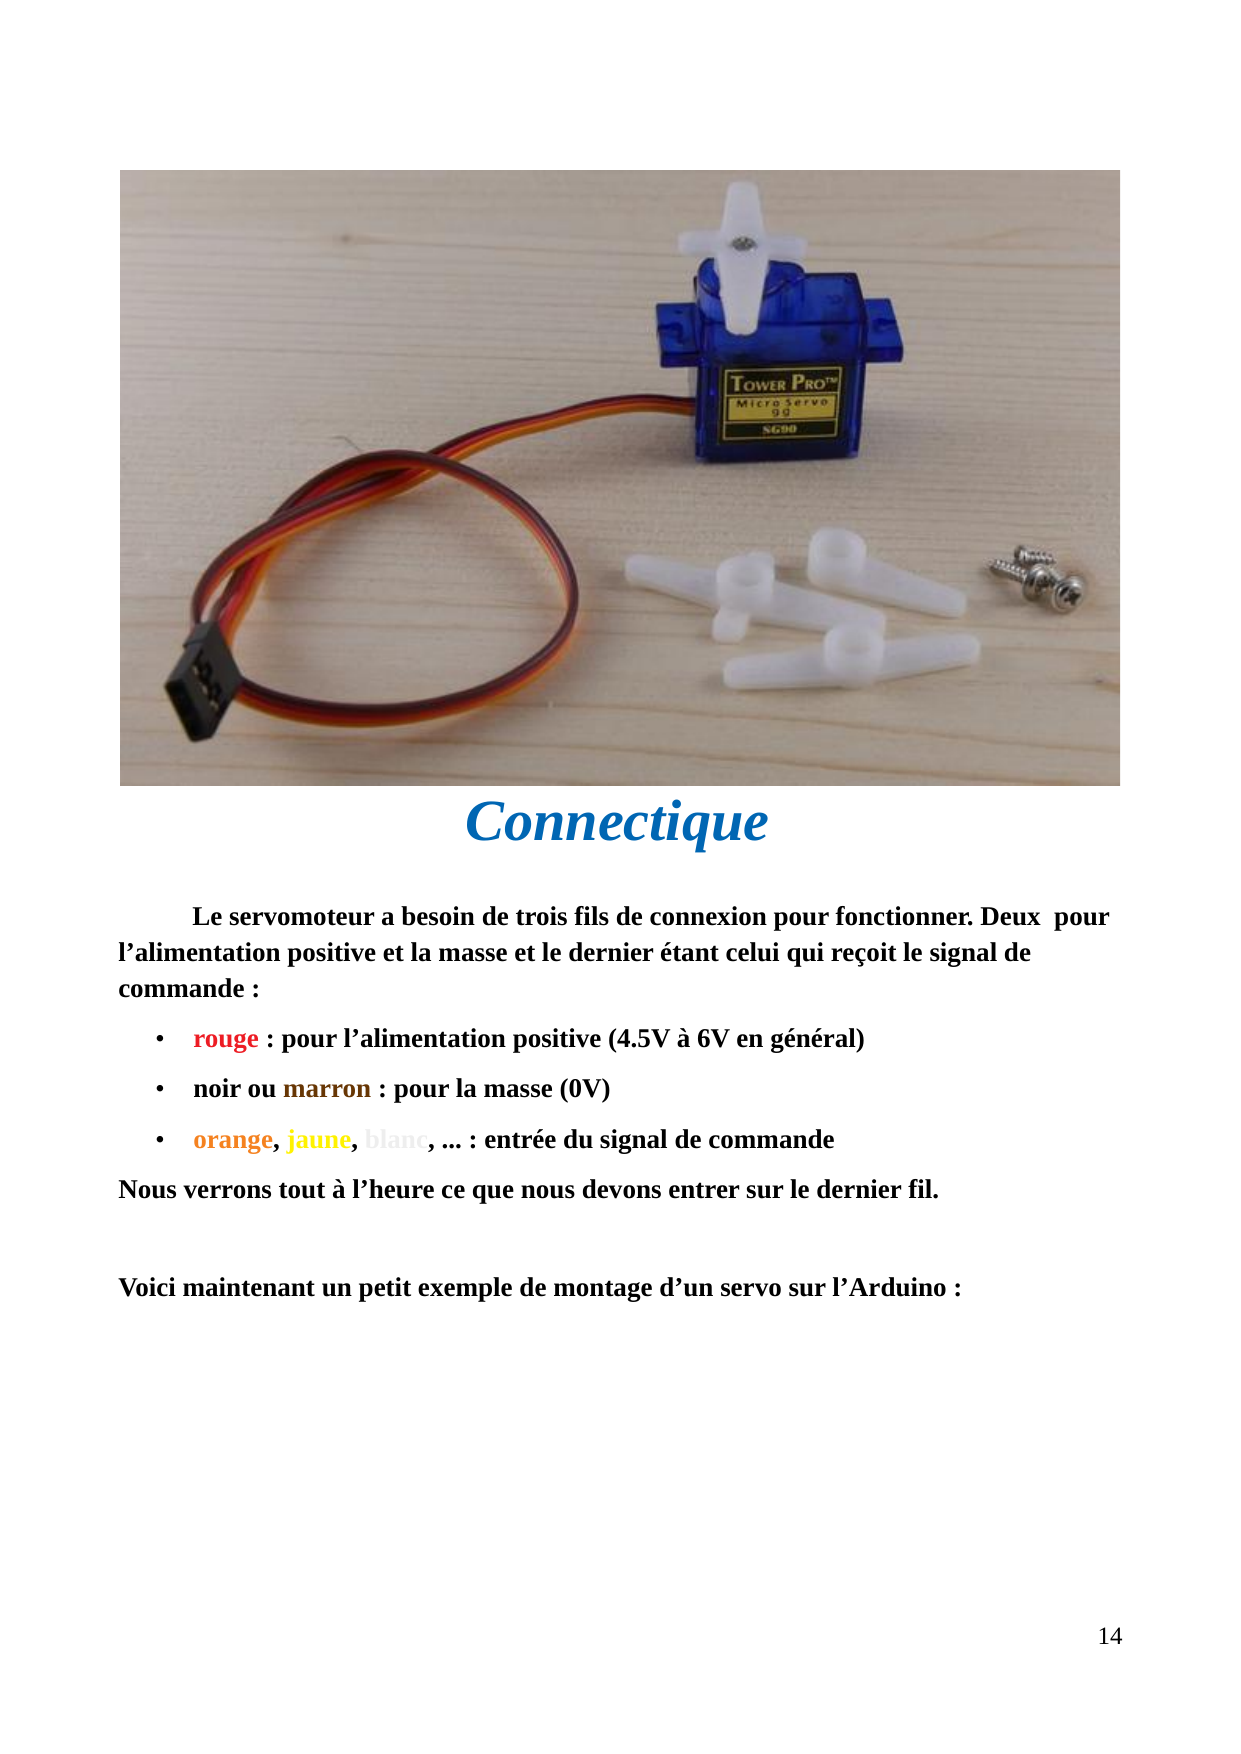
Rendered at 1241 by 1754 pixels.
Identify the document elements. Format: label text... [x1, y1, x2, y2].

list orange, jaune, blanc, ... : entrée du signal de commande [156, 1123, 1122, 1154]
list noir ou marron : pour la masse (0V) [156, 1073, 1122, 1104]
list rouge : pour l’alimentation positive (4.5V à 6V en général) [156, 1022, 1122, 1053]
text Le servomoteur a besoin de trois fils de connexion pour fonctionner. Deux pour l’alimentation positive et la masse et le dernier étant celui qui reçoit le signal de commande : [118, 901, 1122, 1003]
subtitle Connectique [118, 381, 1122, 853]
text Voici maintenant un petit exemple de montage d’un servo sur l’Arduino : [118, 1271, 1122, 1302]
picture [120, 170, 1121, 786]
text Nous verrons tout à l’heure ce que nous devons entrer sur le dernier fil. [118, 1173, 1122, 1204]
